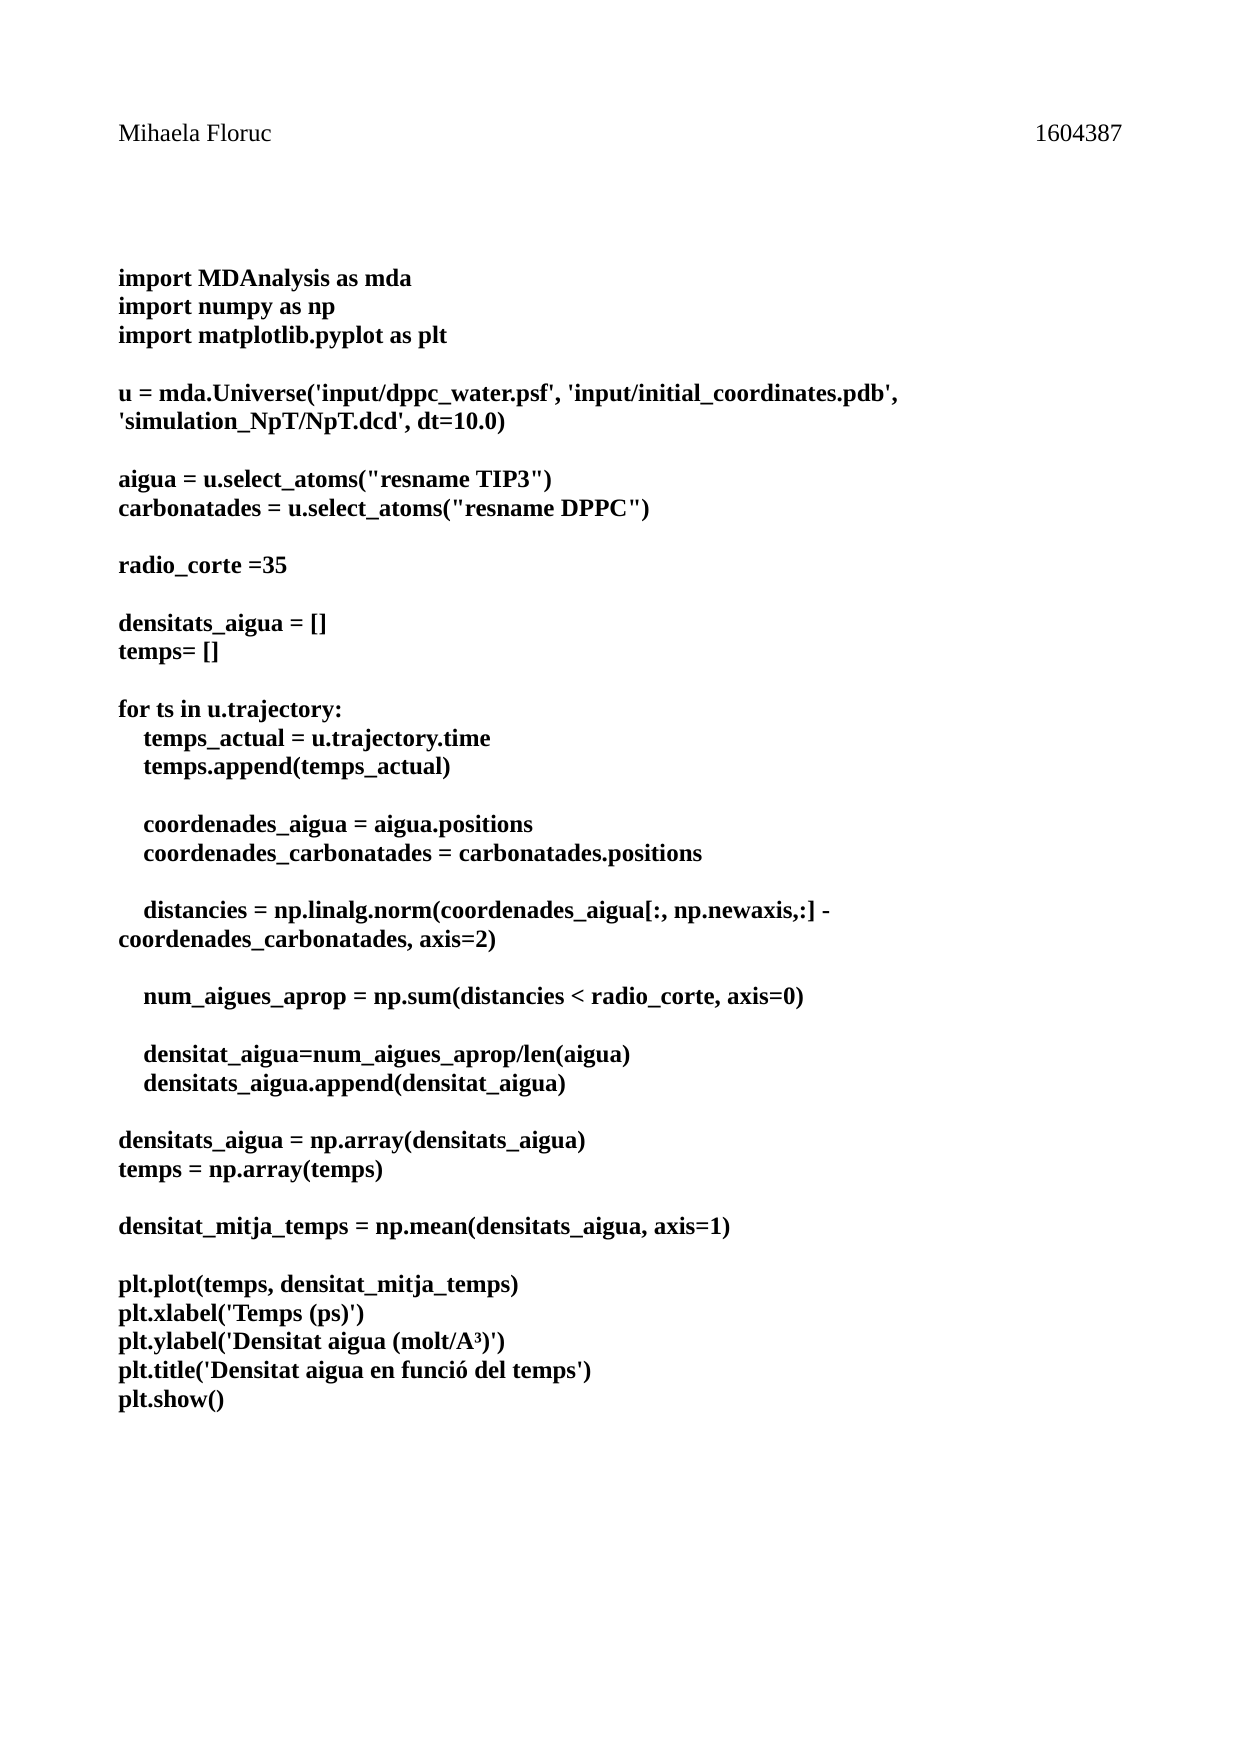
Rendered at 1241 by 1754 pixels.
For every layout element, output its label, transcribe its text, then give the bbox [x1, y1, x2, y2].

text temps.append(temps_actual) [118, 751, 1122, 780]
text temps= [] [118, 636, 1122, 665]
text carbonatades = u.select_atoms("resname DPPC") [118, 493, 1122, 521]
text temps = np.array(temps) [118, 1154, 1122, 1183]
text import MDAnalysis as mda [118, 263, 1122, 291]
text plt.xlabel('Temps (ps)') [118, 1298, 1122, 1326]
text densitat_aigua=num_aigues_aprop/len(aigua) [118, 1039, 1122, 1068]
text num_aigues_aprop = np.sum(distancies < radio_corte, axis=0) [118, 981, 1122, 1010]
text aigua = u.select_atoms("resname TIP3") [118, 464, 1122, 493]
text plt.ylabel('Densitat aigua (molt/A³)') [118, 1326, 1122, 1355]
text distancies = np.linalg.norm(coordenades_aigua[:, np.newaxis,:] - coordenades_carbonatades, axis=2) [118, 895, 1122, 953]
text coordenades_aigua = aigua.positions [118, 809, 1122, 838]
text temps_actual = u.trajectory.time [118, 723, 1122, 751]
text u = mda.Universe('input/dppc_water.psf', 'input/initial_coordinates.pdb', 'simulation_NpT/NpT.dcd', dt=10.0) [118, 378, 1122, 435]
text import numpy as np [118, 291, 1122, 320]
text densitats_aigua.append(densitat_aigua) [118, 1068, 1122, 1096]
text densitats_aigua = np.array(densitats_aigua) [118, 1125, 1122, 1154]
text densitats_aigua = [] [118, 608, 1122, 636]
text densitat_mitja_temps = np.mean(densitats_aigua, axis=1) [118, 1211, 1122, 1240]
text coordenades_carbonatades = carbonatades.positions [118, 838, 1122, 866]
text import matplotlib.pyplot as plt [118, 320, 1122, 349]
text for ts in u.trajectory: [118, 694, 1122, 723]
text plt.title('Densitat aigua en funció del temps') [118, 1355, 1122, 1384]
text plt.show() [118, 1384, 1122, 1413]
text plt.plot(temps, densitat_mitja_temps) [118, 1269, 1122, 1298]
text radio_corte =35 [118, 550, 1122, 579]
